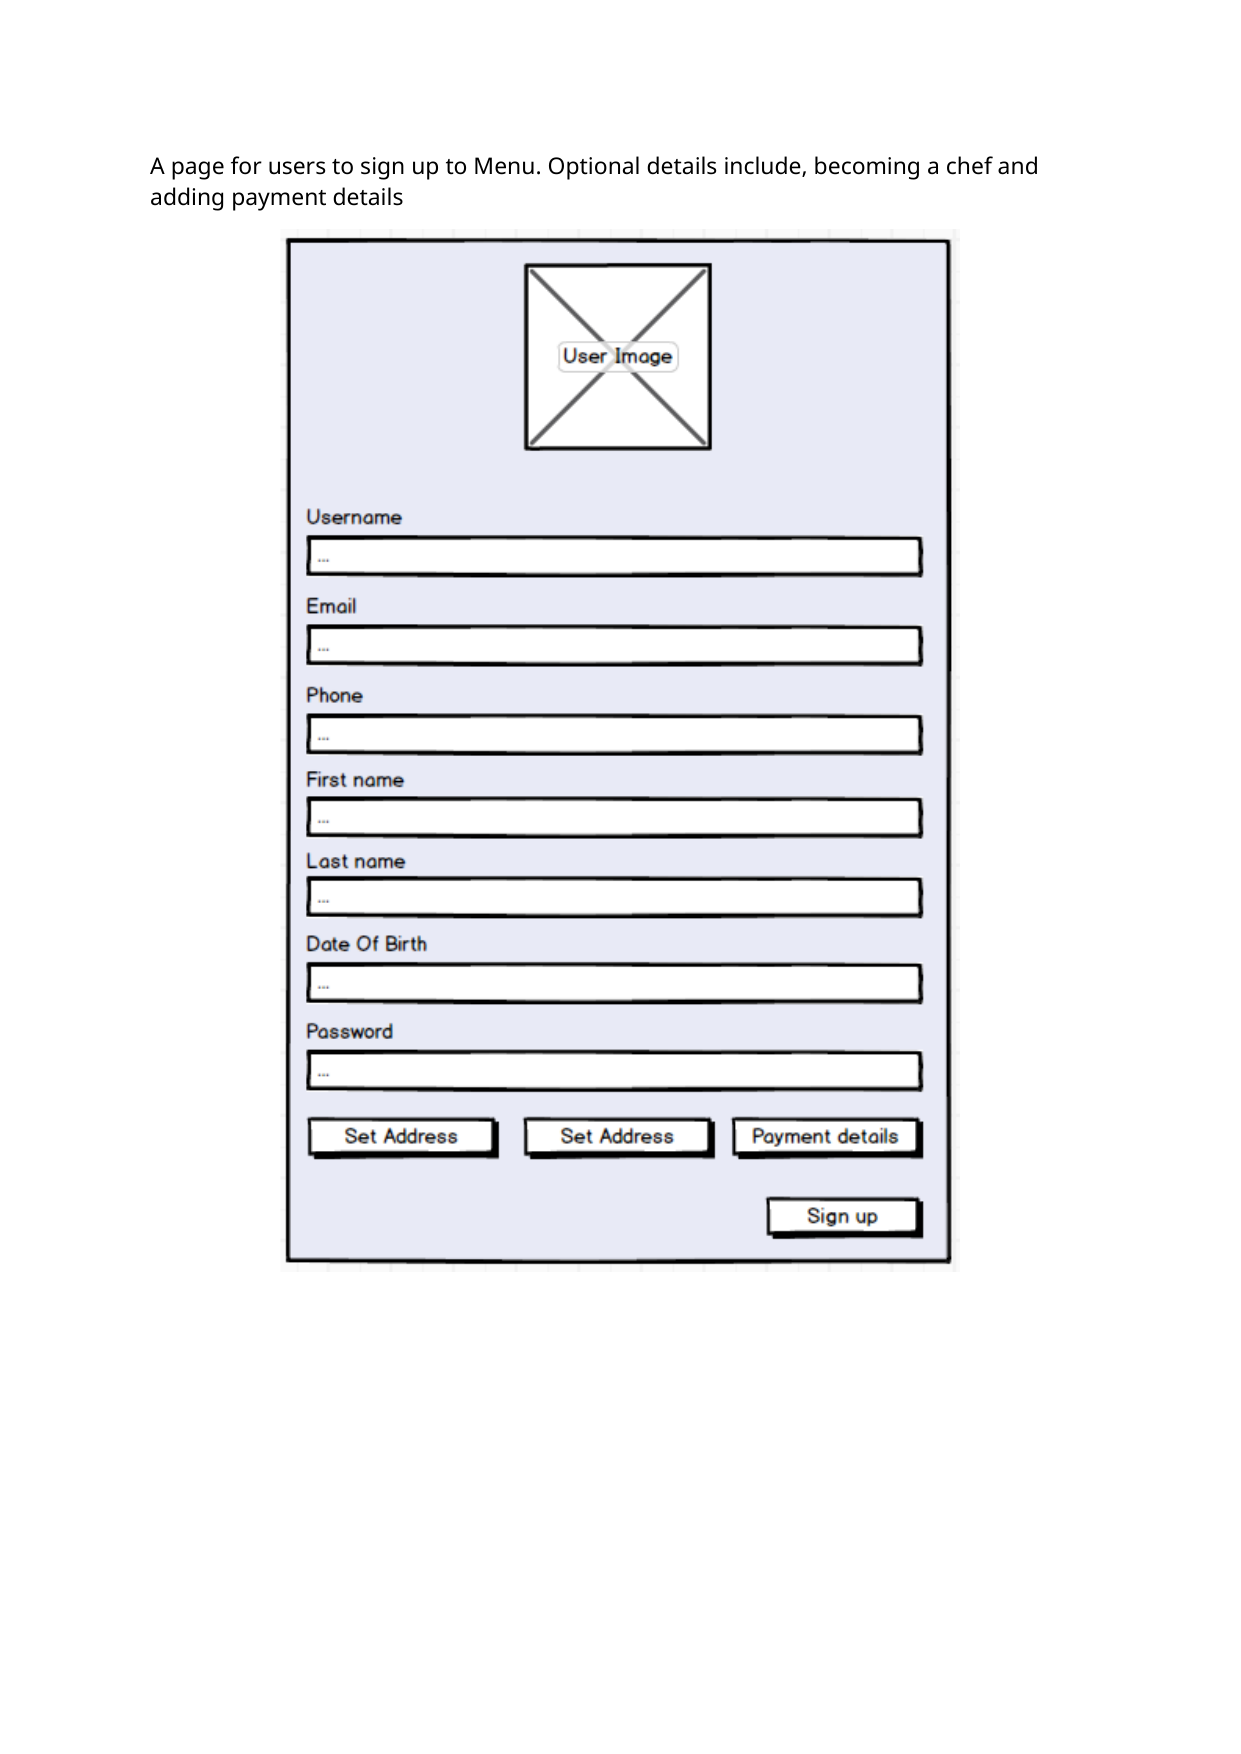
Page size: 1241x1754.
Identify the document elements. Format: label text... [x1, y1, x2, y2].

text A page for users to sign up to Menu. Optional details include, becoming a chef and adding payment details [150, 150, 1090, 212]
